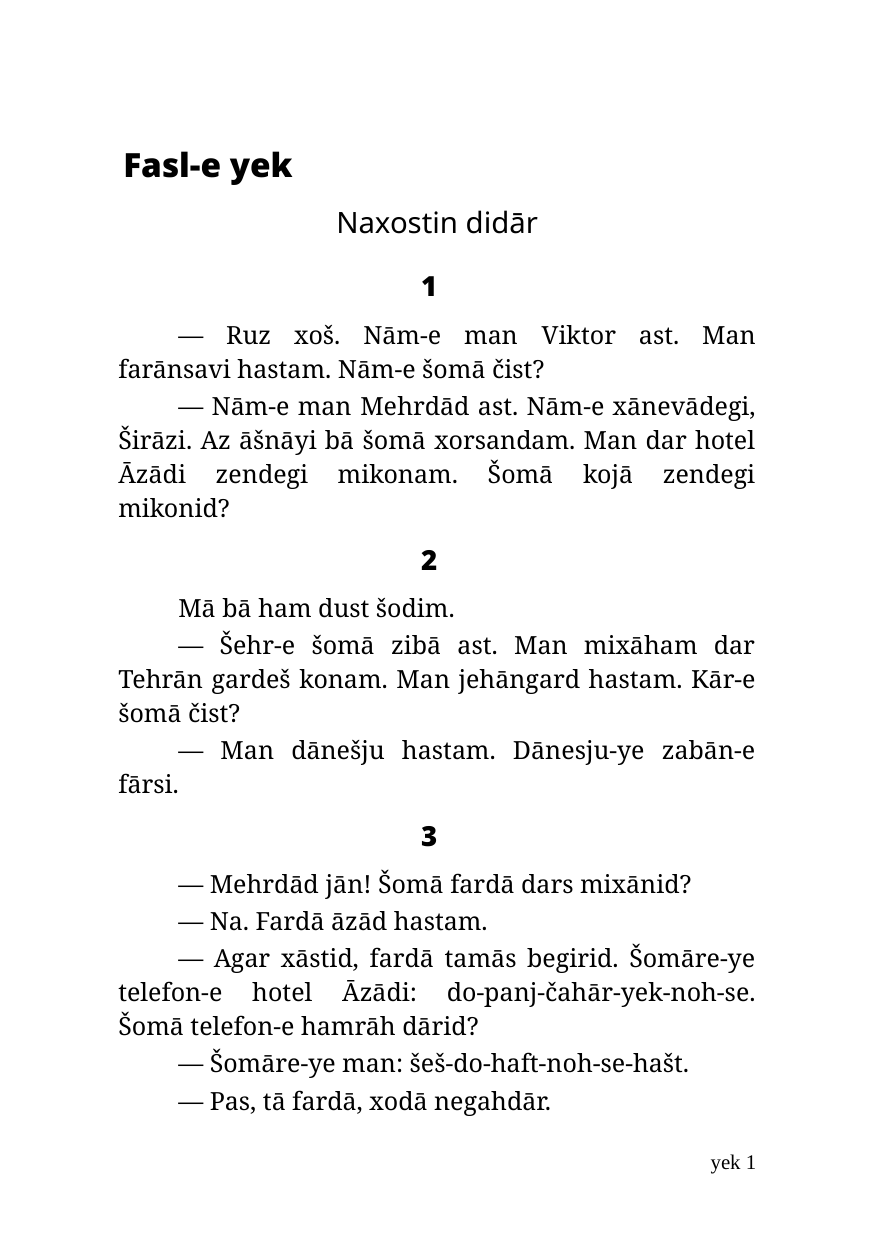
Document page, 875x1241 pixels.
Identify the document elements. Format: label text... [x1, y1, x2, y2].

text — Šehr-e šomā zibā ast. Man mixāham dar Tehrān gardeš konam. Man jehāngard hastam. Kār-e šomā čist? [118, 628, 756, 730]
text — Na. Fardā āzād hastam. [118, 904, 756, 938]
subtitle Naxostin didār [118, 202, 756, 242]
text — Nām-e man Mehrdād ast. Nām-e xānevādegi, Širāzi. Az āšnāyi bā šomā xorsandam. Man dar hotel Āzādi zendegi mikonam. Šomā kojā zendegi mikonid? [118, 389, 756, 525]
text — Ruz xoš. Nām-e man Viktor ast. Man farānsavi hastam. Nām-e šomā čist? [118, 317, 756, 386]
text Mā bā ham dust šodim. [118, 591, 756, 625]
text — Pas, tā fardā, xodā negahdār. [118, 1083, 756, 1117]
text — Agar xāstid, fardā tamās begirid. Šomāre-ye telefon-e hotel Āzādi: do-panj-čahār-yek-noh-se. Šomā telefon-e hamrāh dārid? [118, 941, 756, 1043]
text yek 1 [118, 1150, 756, 1174]
subtitle Fasl-e yek [118, 142, 756, 188]
text — Man dānešju hastam. Dānesju-ye zabān-e fārsi. [118, 733, 756, 801]
text — Šomāre-ye man: šeš-do-haft-noh-se-hašt. [118, 1046, 756, 1080]
text — Mehrdād jān! Šomā fardā dars mixānid? [118, 867, 756, 901]
